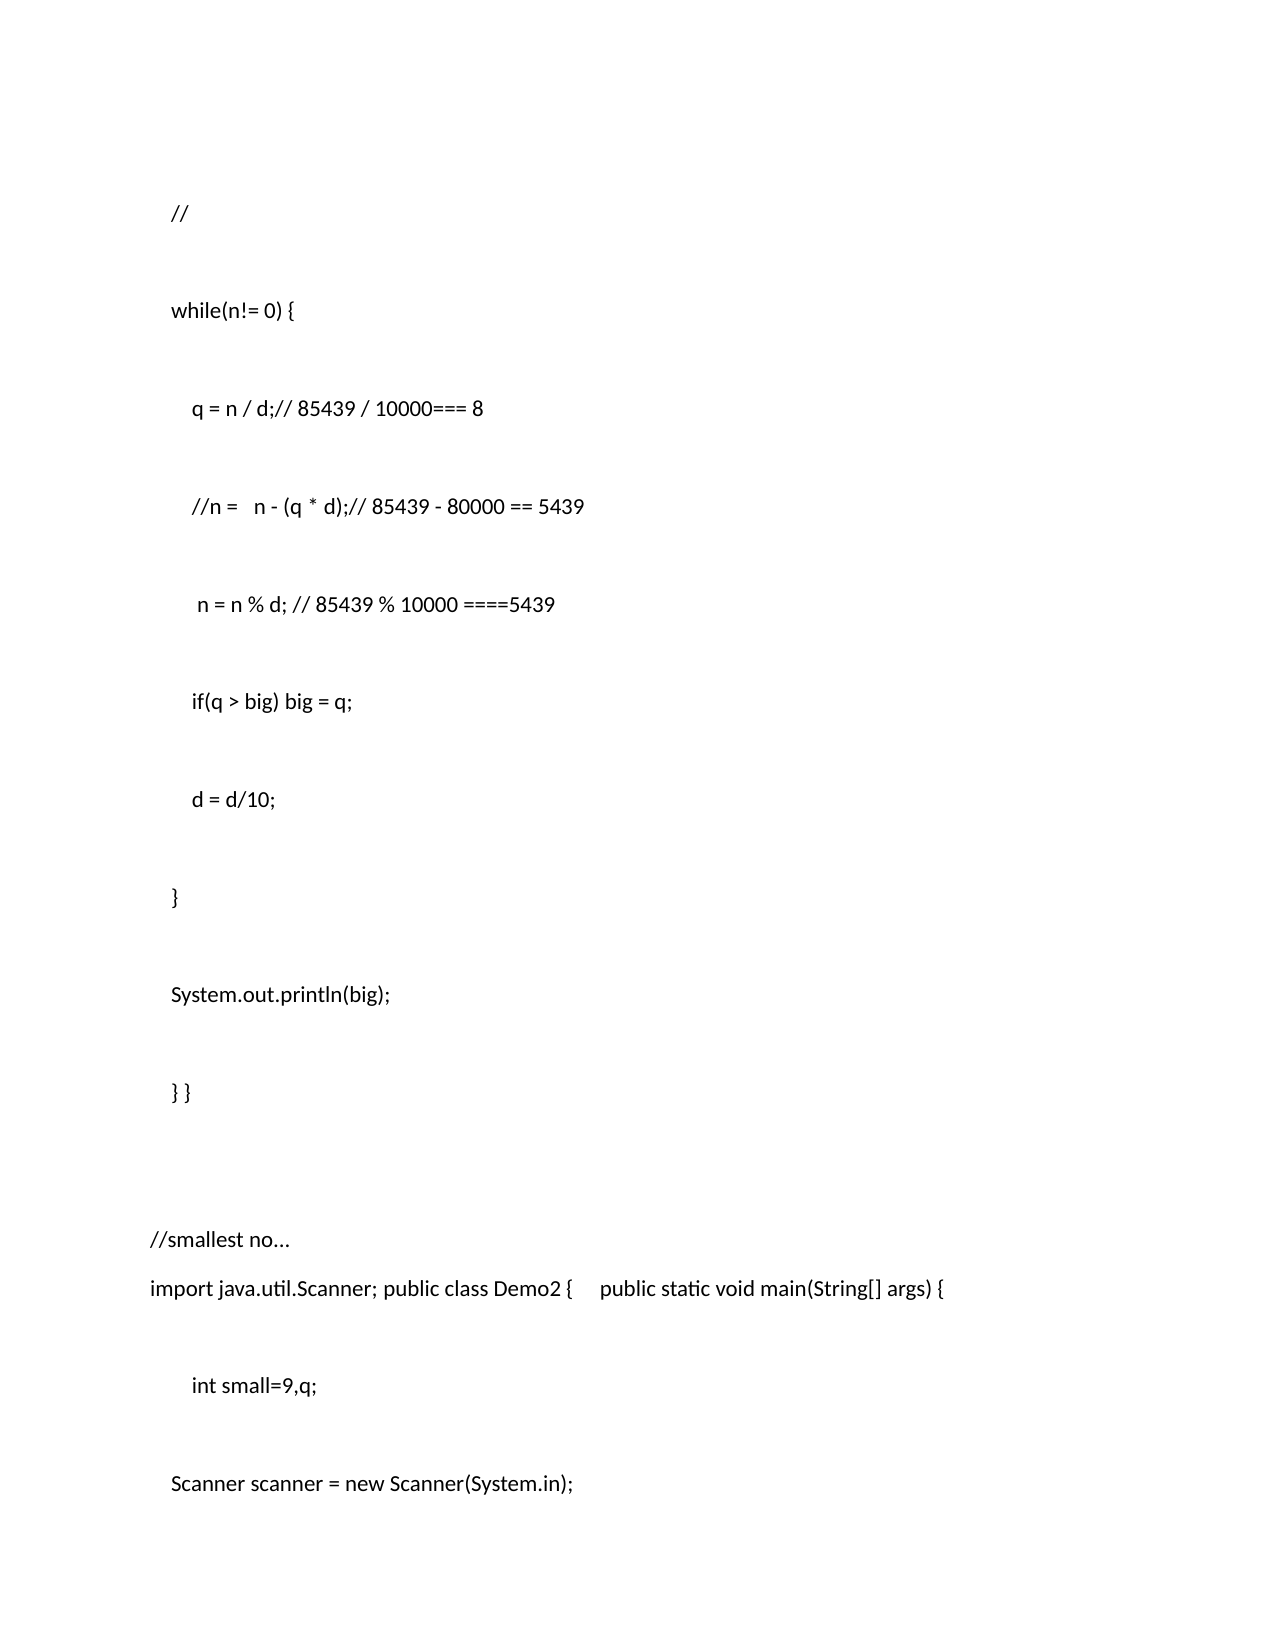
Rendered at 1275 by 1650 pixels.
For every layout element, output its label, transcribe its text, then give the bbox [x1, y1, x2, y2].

text d = d/10; [150, 785, 1125, 813]
text //smallest no... [150, 1225, 1125, 1253]
text int small=9,q; [150, 1371, 1125, 1399]
text n = n % d; // 85439 % 10000 ====5439 [150, 590, 1125, 618]
text //n = n - (q * d);// 85439 - 80000 == 5439 [150, 492, 1125, 520]
text // [150, 199, 1125, 227]
text while(n!= 0) {​​​​​ [150, 297, 1125, 324]
text }​​​​​ [150, 883, 1125, 911]
text if(q > big) big = q; [150, 687, 1125, 715]
text Scanner scanner = new Scanner(System.in); [150, 1469, 1125, 1497]
text q = n / d;// 85439 / 10000=== 8 [150, 394, 1125, 422]
text System.out.println(big); [150, 981, 1125, 1008]
text import java.util.Scanner; public class Demo2 {​​​​​ public static void main(String[] args) {​​​​​ [150, 1274, 1125, 1302]
text }​​​​​ }​​​​​ [150, 1078, 1125, 1106]
